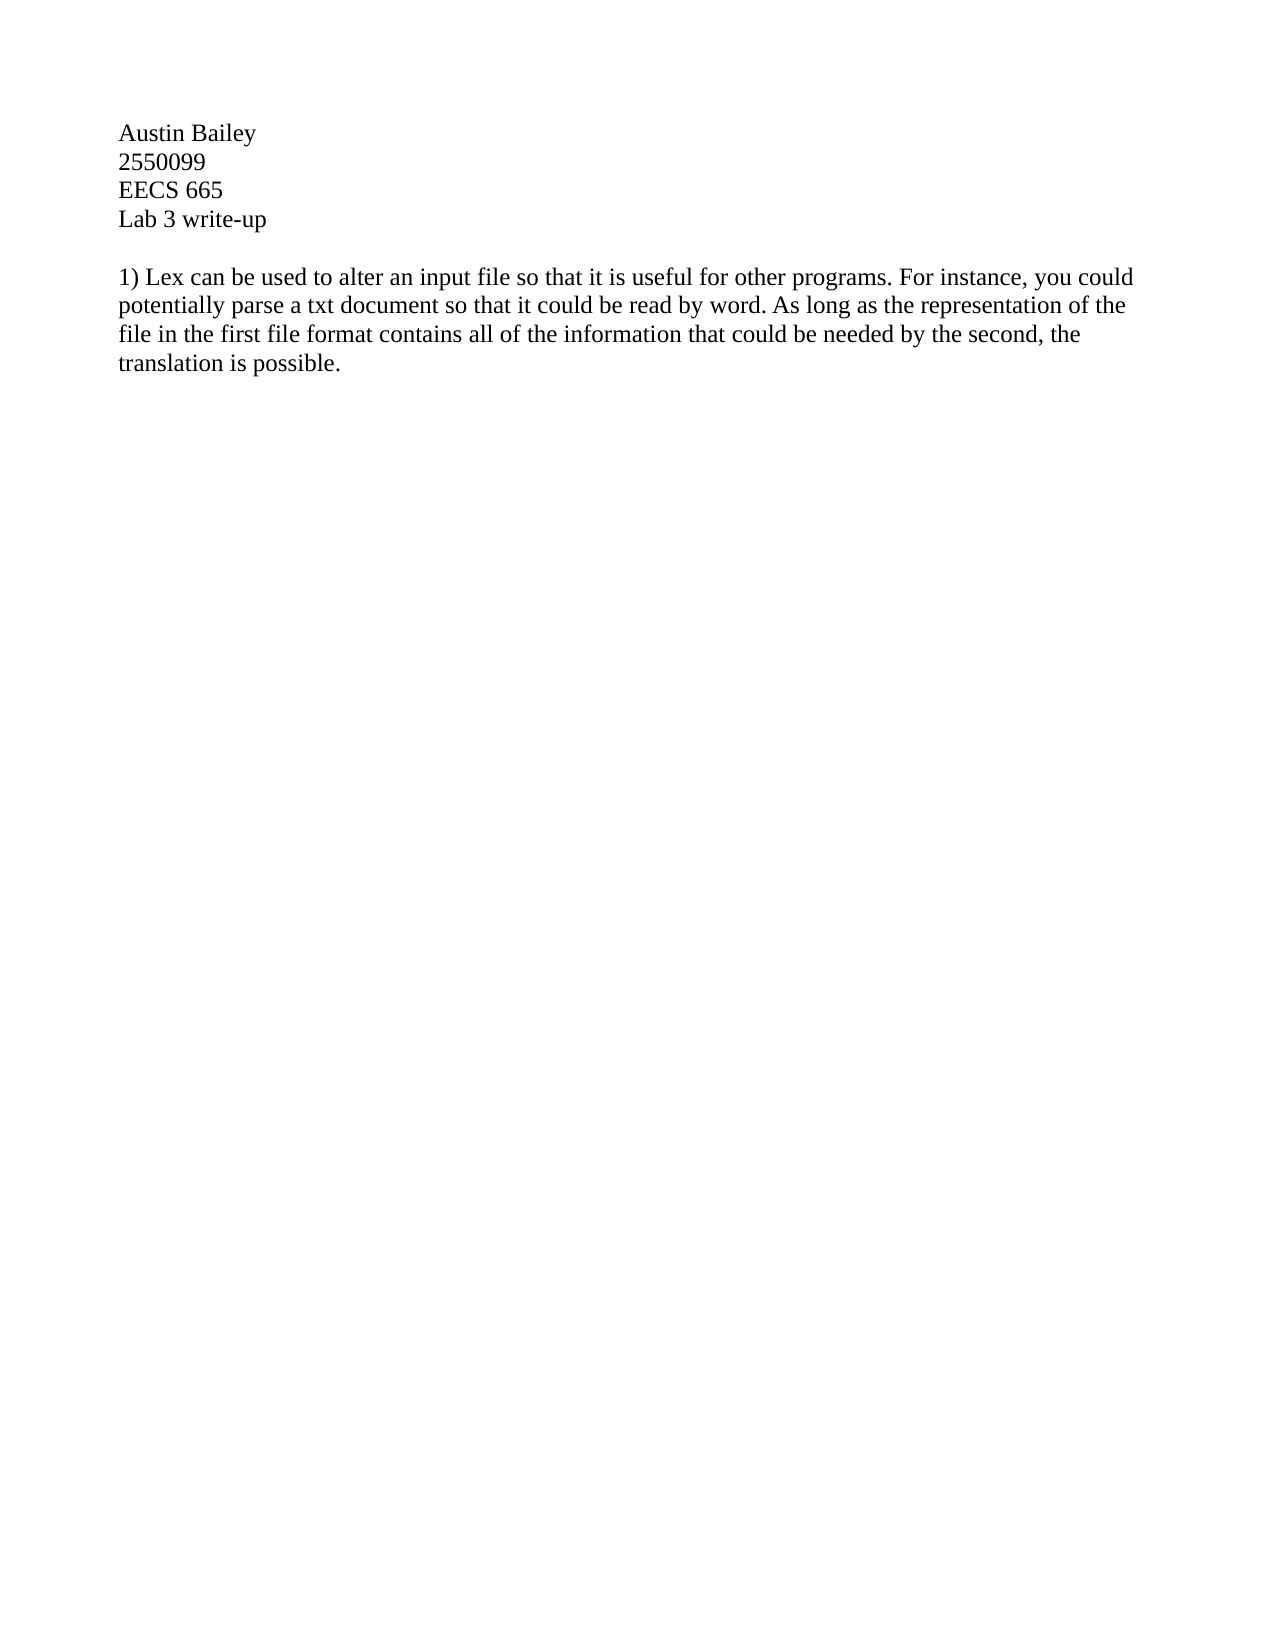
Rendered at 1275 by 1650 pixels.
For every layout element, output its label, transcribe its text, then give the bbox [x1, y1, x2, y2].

text 2550099 [118, 147, 1157, 176]
text Austin Bailey [118, 118, 1157, 147]
text EECS 665 [118, 176, 1157, 204]
text 1) Lex can be used to alter an input file so that it is useful for other programs. For instance, you could potentially parse a txt document so that it could be read by word. As long as the representation of the file in the first file format contains all of the information that could be needed by the second, the translation is possible. [118, 262, 1157, 377]
text Lab 3 write-up [118, 204, 1157, 233]
